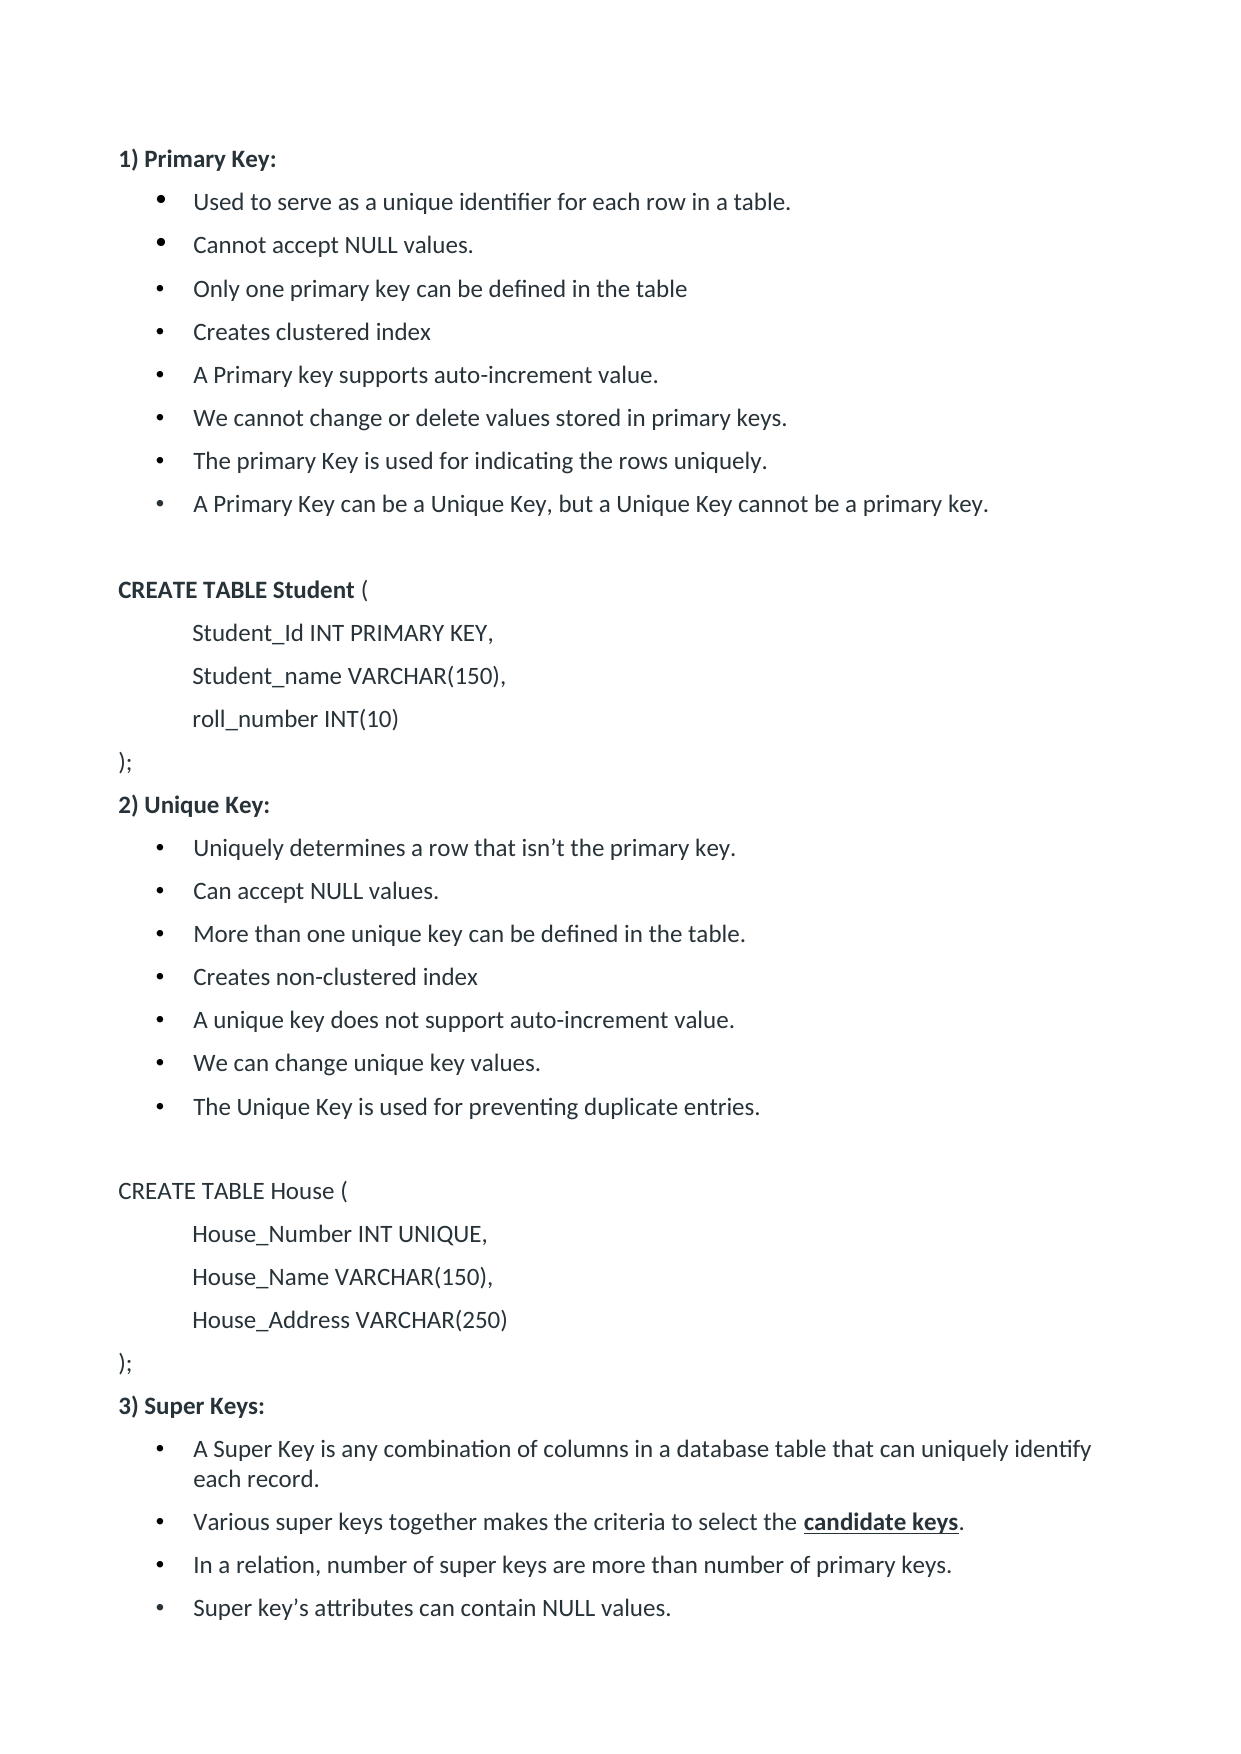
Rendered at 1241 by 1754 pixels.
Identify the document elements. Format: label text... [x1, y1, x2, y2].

text Student_name VARCHAR(150), [118, 660, 1122, 691]
list A Primary key supports auto-increment value. [156, 359, 1122, 390]
list Only one primary key can be defined in the table [156, 273, 1122, 304]
list Uniquely determines a row that isn’t the primary key. [156, 832, 1122, 863]
list Used to serve as a unique identifier for each row in a table. [156, 186, 1122, 217]
text House_Name VARCHAR(150), [118, 1261, 1122, 1291]
subtitle 1) Primary Key: [118, 143, 1122, 174]
text ); [118, 746, 1122, 777]
list Super key’s attributes can contain NULL values. [156, 1593, 1122, 1623]
text CREATE TABLE House ( [118, 1175, 1122, 1205]
text 2) Unique Key: [118, 789, 1122, 820]
list Various super keys together makes the criteria to select the candidate keys. [156, 1507, 1122, 1537]
list A Super Key is any combination of columns in a database table that can uniquely identify each record. [156, 1433, 1122, 1494]
list A unique key does not support auto-increment value. [156, 1004, 1122, 1035]
text 3) Super Keys: [118, 1390, 1122, 1421]
text House_Address VARCHAR(250) [118, 1304, 1122, 1334]
list We cannot change or delete values stored in primary keys. [156, 402, 1122, 433]
list Can accept NULL values. [156, 876, 1122, 906]
text ); [118, 1347, 1122, 1377]
text Student_Id INT PRIMARY KEY, [118, 617, 1122, 648]
text CREATE TABLE Student ( [118, 574, 1122, 605]
text House_Number INT UNIQUE, [118, 1218, 1122, 1248]
list The Unique Key is used for preventing duplicate entries. [156, 1091, 1122, 1121]
list Creates clustered index [156, 316, 1122, 347]
list A Primary Key can be a Unique Key, but a Unique Key cannot be a primary key. [156, 488, 1122, 519]
list In a relation, number of super keys are more than number of primary keys. [156, 1549, 1122, 1580]
list The primary Key is used for indicating the rows uniquely. [156, 445, 1122, 476]
list More than one unique key can be defined in the table. [156, 918, 1122, 949]
list Cannot accept NULL values. [156, 230, 1122, 261]
list We can change unique key values. [156, 1048, 1122, 1078]
text roll_number INT(10) [118, 703, 1122, 734]
list Creates non-clustered index [156, 962, 1122, 992]
